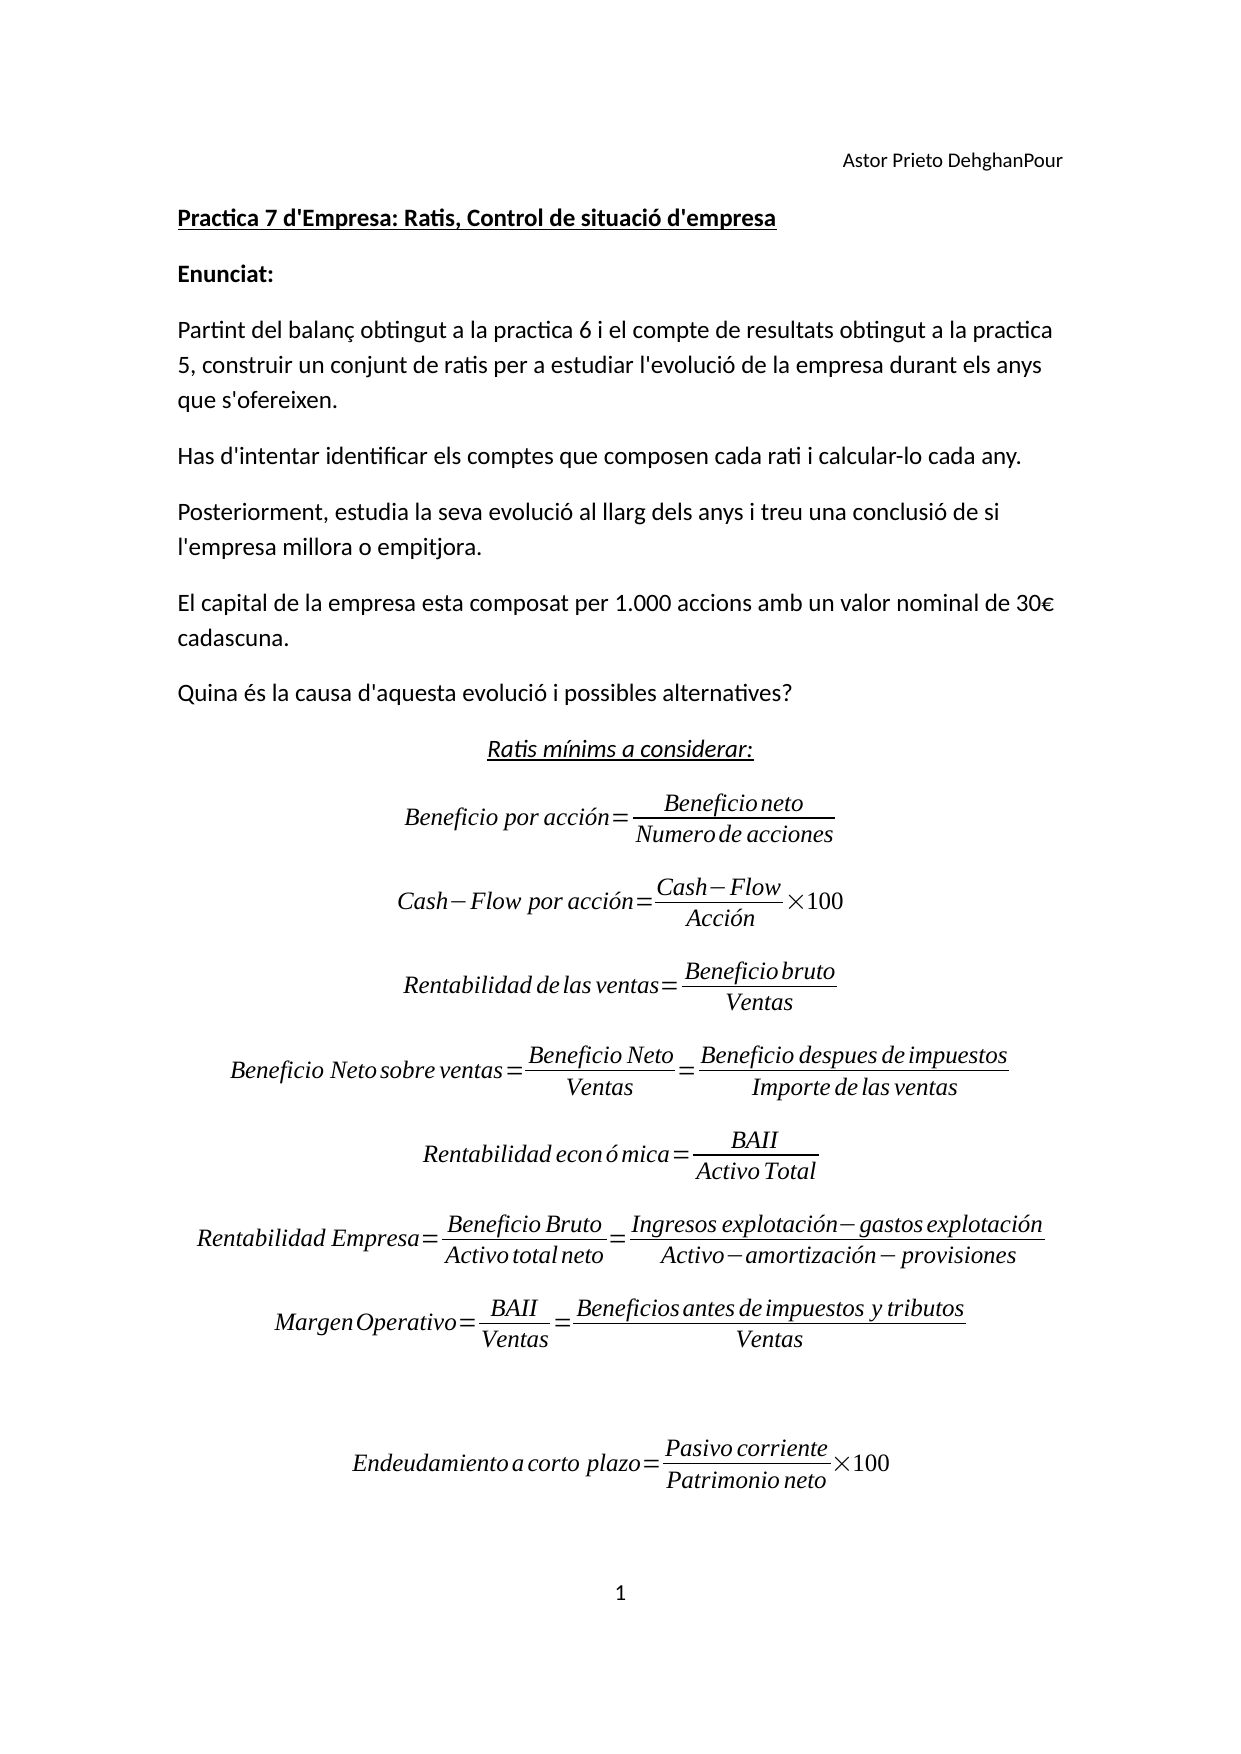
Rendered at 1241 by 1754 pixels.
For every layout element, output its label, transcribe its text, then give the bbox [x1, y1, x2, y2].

text Has d'intentar identificar els comptes que composen cada rati i calcular-lo cada any. [177, 440, 1063, 471]
text Quina és la causa d'aquesta evolució i possibles alternatives? [177, 677, 1063, 708]
text Posteriorment, estudia la seva evolució al llarg dels anys i treu una conclusió de si l'empresa millora o empitjora. [177, 496, 1063, 561]
text Practica 7 d'Empresa: Ratis, Control de situació d'empresa [177, 202, 1063, 233]
text Partint del balanç obtingut a la practica 6 i el compte de resultats obtingut a la practica 5, construir un conjunt de ratis per a estudiar l'evolució de la empresa durant els anys que s'ofereixen. [177, 314, 1063, 415]
text Enunciat: [177, 258, 1063, 289]
text Ratis mínims a considerar: [177, 733, 1063, 764]
text El capital de la empresa esta composat per 1.000 accions amb un valor nominal de 30€ cadascuna. [177, 587, 1063, 652]
